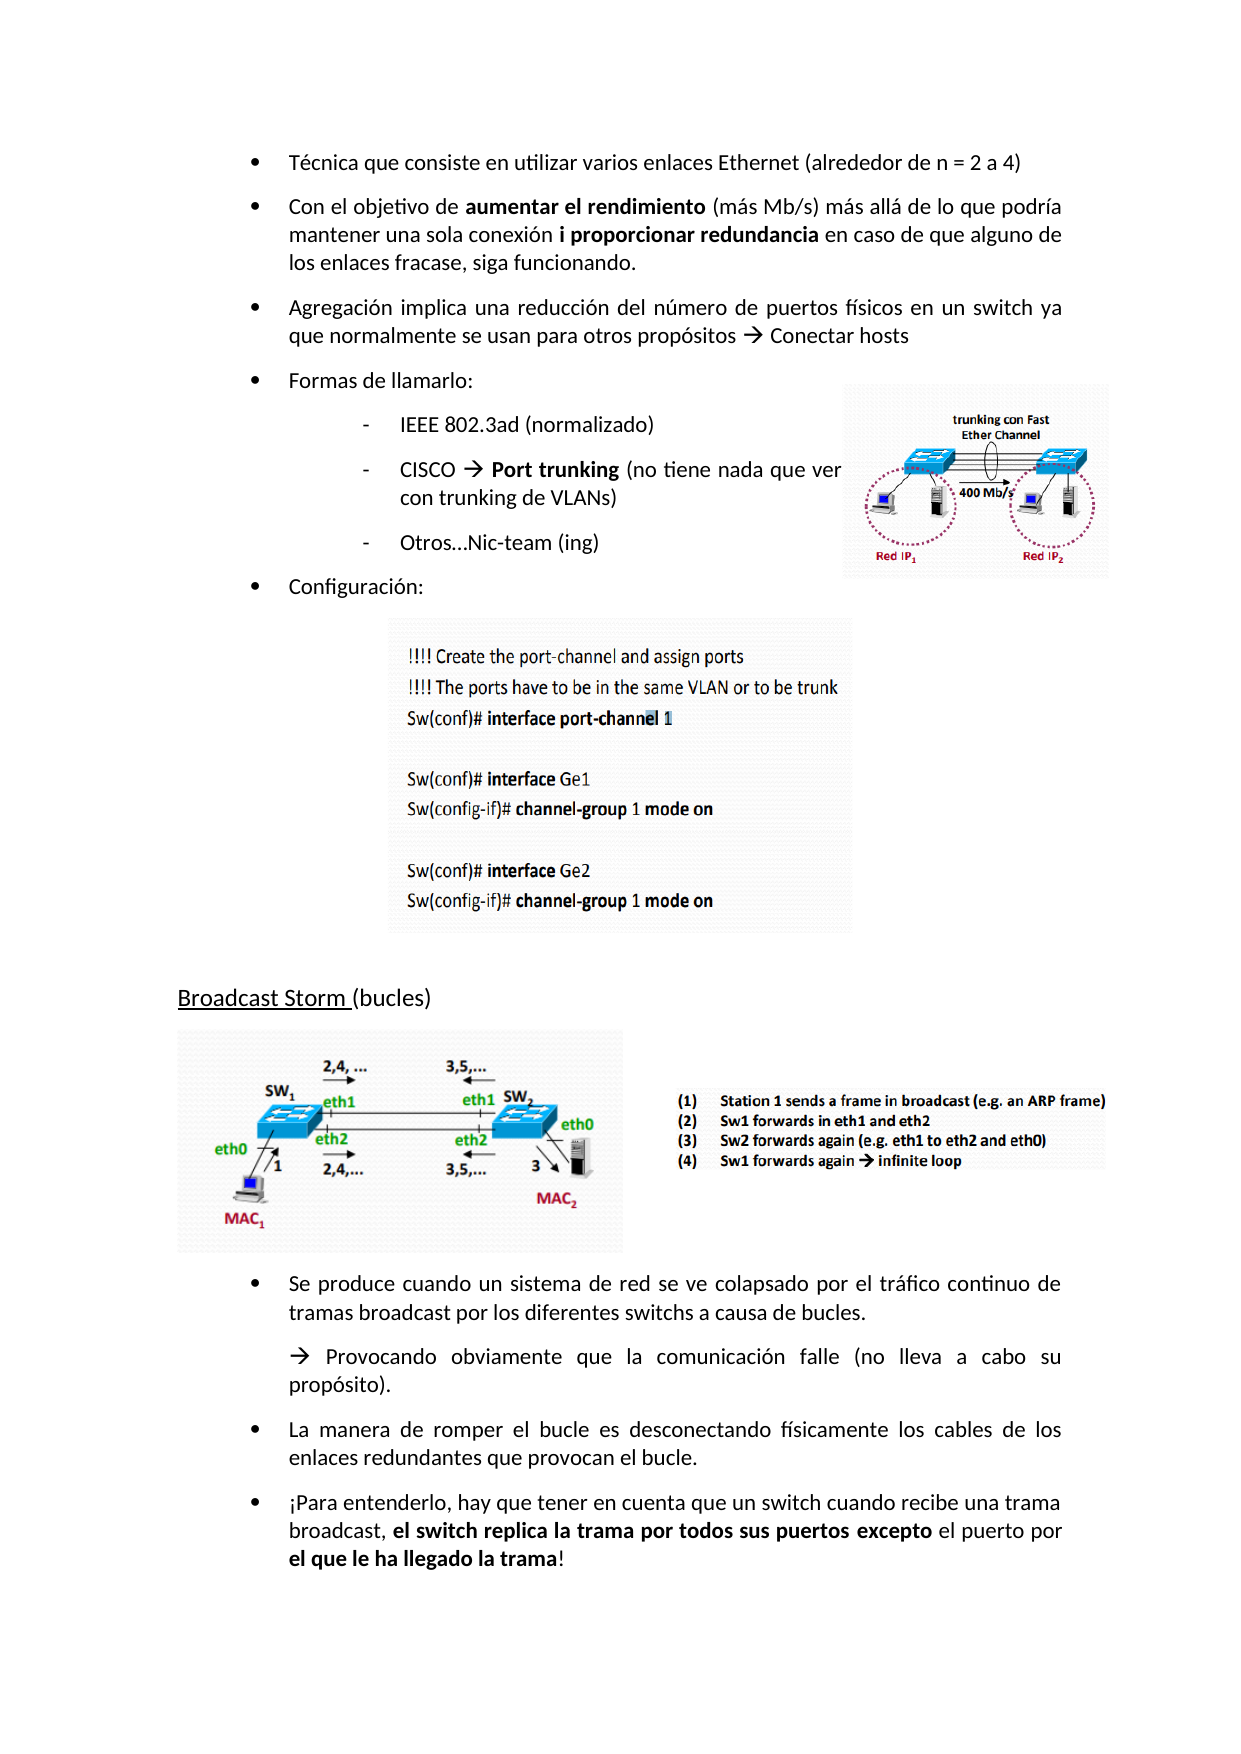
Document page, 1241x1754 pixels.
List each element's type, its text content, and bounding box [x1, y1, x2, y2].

list Se produce cuando un sistema de red se ve colapsado por el tráfico continuo de tramas broadcast por los diferentes switchs a causa de bucles. [251, 1269, 1063, 1326]
list IEEE 802.3ad (normalizado) [362, 410, 842, 438]
list ¡Para entenderlo, hay que tener en cuenta que un switch cuando recibe una trama broadcast, el switch replica la trama por todos sus puertos excepto el puerto por el que le ha llegado la trama! [251, 1488, 1063, 1572]
list Técnica que consiste en utilizar varios enlaces Ethernet (alrededor de n = 2 a 4) [251, 148, 1063, 176]
list La manera de romper el bucle es desconectando físicamente los cables de los enlaces redundantes que provocan el bucle. [251, 1415, 1063, 1471]
list Otros…Nic-team (ing) [362, 528, 842, 556]
list CISCO  Port trunking (no tiene nada que ver con trunking de VLANs) [362, 455, 842, 511]
list  Provocando obviamente que la comunicación falle (no lleva a cabo su propósito). [288, 1342, 1063, 1398]
list Configuración: [251, 572, 1063, 601]
list Agregación implica una reducción del número de puertos físicos en un switch ya que normalmente se usan para otros propósitos  Conectar hosts [251, 293, 1063, 349]
list Con el objetivo de aumentar el rendimiento (más Mb/s) más allá de lo que podría mantener una sola conexión i proporcionar redundancia en caso de que alguno de los enlaces fracase, siga funcionando. [251, 192, 1063, 276]
text Broadcast Storm (bucles) [177, 982, 1063, 1013]
list Formas de llamarlo: [251, 366, 1063, 394]
